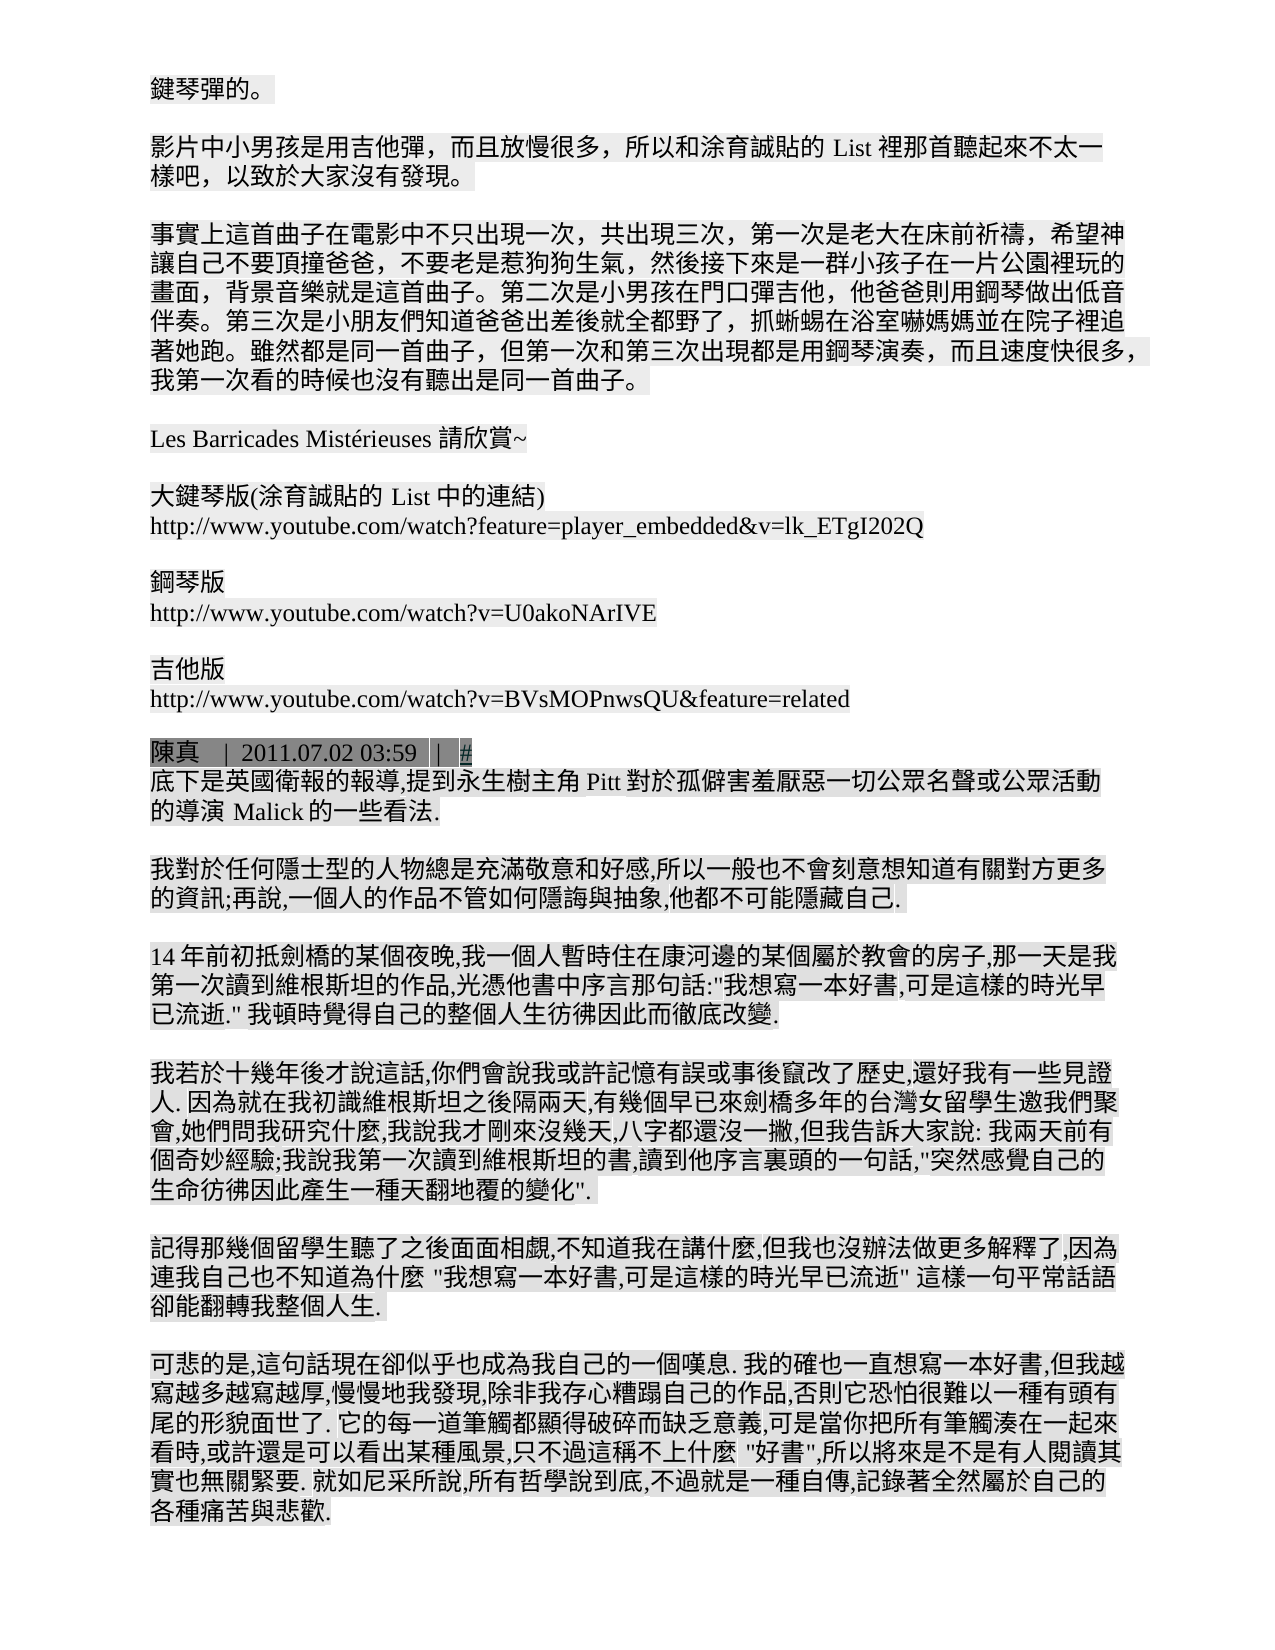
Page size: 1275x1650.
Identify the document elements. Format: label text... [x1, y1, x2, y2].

text 陳真 | 2011.07.02 03:59 | # [150, 738, 1125, 767]
text 底下是英國衛報的報導,提到永生樹主角Pitt對於孤僻害羞厭惡一切公眾名聲或公眾活動的導演 Malick的一些看法. 我對於任何隱士型的人物總是充滿敬意和好感,所以一般也不會刻意想知道有關對方更多的資訊;再說,一個人的作品不管如何隱誨與抽象,他都不可能隱藏自己. 14年前初抵劍橋的某個夜晚,我一個人暫時住在康河邊的某個屬於教會的房子,那一天是我第一次讀到維根斯坦的作品,光憑他書中序言那句話:"我想寫一本好書,可是這樣的時光早已流逝." 我頓時覺得自己的整個人生彷彿因此而徹底改變. 我若於十幾年後才說這話,你們會說我或許記憶有誤或事後竄改了歷史,還好我有一些見證人. 因為就在我初識維根斯坦之後隔兩天,有幾個早已來劍橋多年的台灣女留學生邀我們聚會,她們問我研究什麼,我說我才剛來沒幾天,八字都還沒一撇,但我告訴大家說: 我兩天前有個奇妙經驗;我說我第一次讀到維根斯坦的書,讀到他序言裏頭的一句話,"突然感覺自己的生命彷彿因此產生一種天翻地覆的變化". 記得那幾個留學生聽了之後面面相覷,不知道我在講什麼,但我也沒辦法做更多解釋了,因為連我自己也不知道為什麼 "我想寫一本好書,可是這樣的時光早已流逝" 這樣一句平常話語卻能翻轉我整個人生. 可悲的是,這句話現在卻似乎也成為我自己的一個嘆息. 我的確也一直想寫一本好書,但我越寫越多越寫越厚,慢慢地我發現,除非我存心糟蹋自己的作品,否則它恐怕很難以一種有頭有尾的形貌面世了. 它的每一道筆觸都顯得破碎而缺乏意義,可是當你把所有筆觸湊在一起來看時,或許還是可以看出某種風景,只不過這稱不上什麼 "好書",所以將來是不是有人閱讀其實也無關緊要. 就如尼采所說,所有哲學說到底,不過就是一種自傳,記錄著全然屬於自己的各種痛苦與悲歡. [150, 767, 1125, 1555]
text 永生樹裡頭小男孩彈的吉他音樂應該是 Les Barricades Mistérieuses 沒錯(不知道是什麼意思，網路上查直譯是"神秘的街壘"或"神秘的路障")，作曲家是十七世紀的 Francois Couperin。 這首原先是寫給大鍵琴的作品(當時沒有鋼琴)，涂育誠貼的配樂 List 裡也有這首，就是大鍵琴彈的。 影片中小男孩是用吉他彈，而且放慢很多，所以和涂育誠貼的 List 裡那首聽起來不太一樣吧，以致於大家沒有發現。 事實上這首曲子在電影中不只出現一次，共出現三次，第一次是老大在床前祈禱，希望神讓自己不要頂撞爸爸，不要老是惹狗狗生氣，然後接下來是一群小孩子在一片公園裡玩的畫面，背景音樂就是這首曲子。第二次是小男孩在門口彈吉他，他爸爸則用鋼琴做出低音伴奏。第三次是小朋友們知道爸爸出差後就全都野了，抓蜥蜴在浴室嚇媽媽並在院子裡追著她跑。雖然都是同一首曲子，但第一次和第三次出現都是用鋼琴演奏，而且速度快很多，我第一次看的時候也沒有聽出是同一首曲子。 Les Barricades Mistérieuses 請欣賞~ 大鍵琴版(涂育誠貼的 List 中的連結) http://www.youtube.com/watch?feature=player_embedded&v=lk_ETgI202Q 鋼琴版 http://www.youtube.com/watch?v=U0akoNArIVE 吉他版 http://www.youtube.com/watch?v=BVsMOPnwsQU&feature=related [150, 75, 1125, 713]
